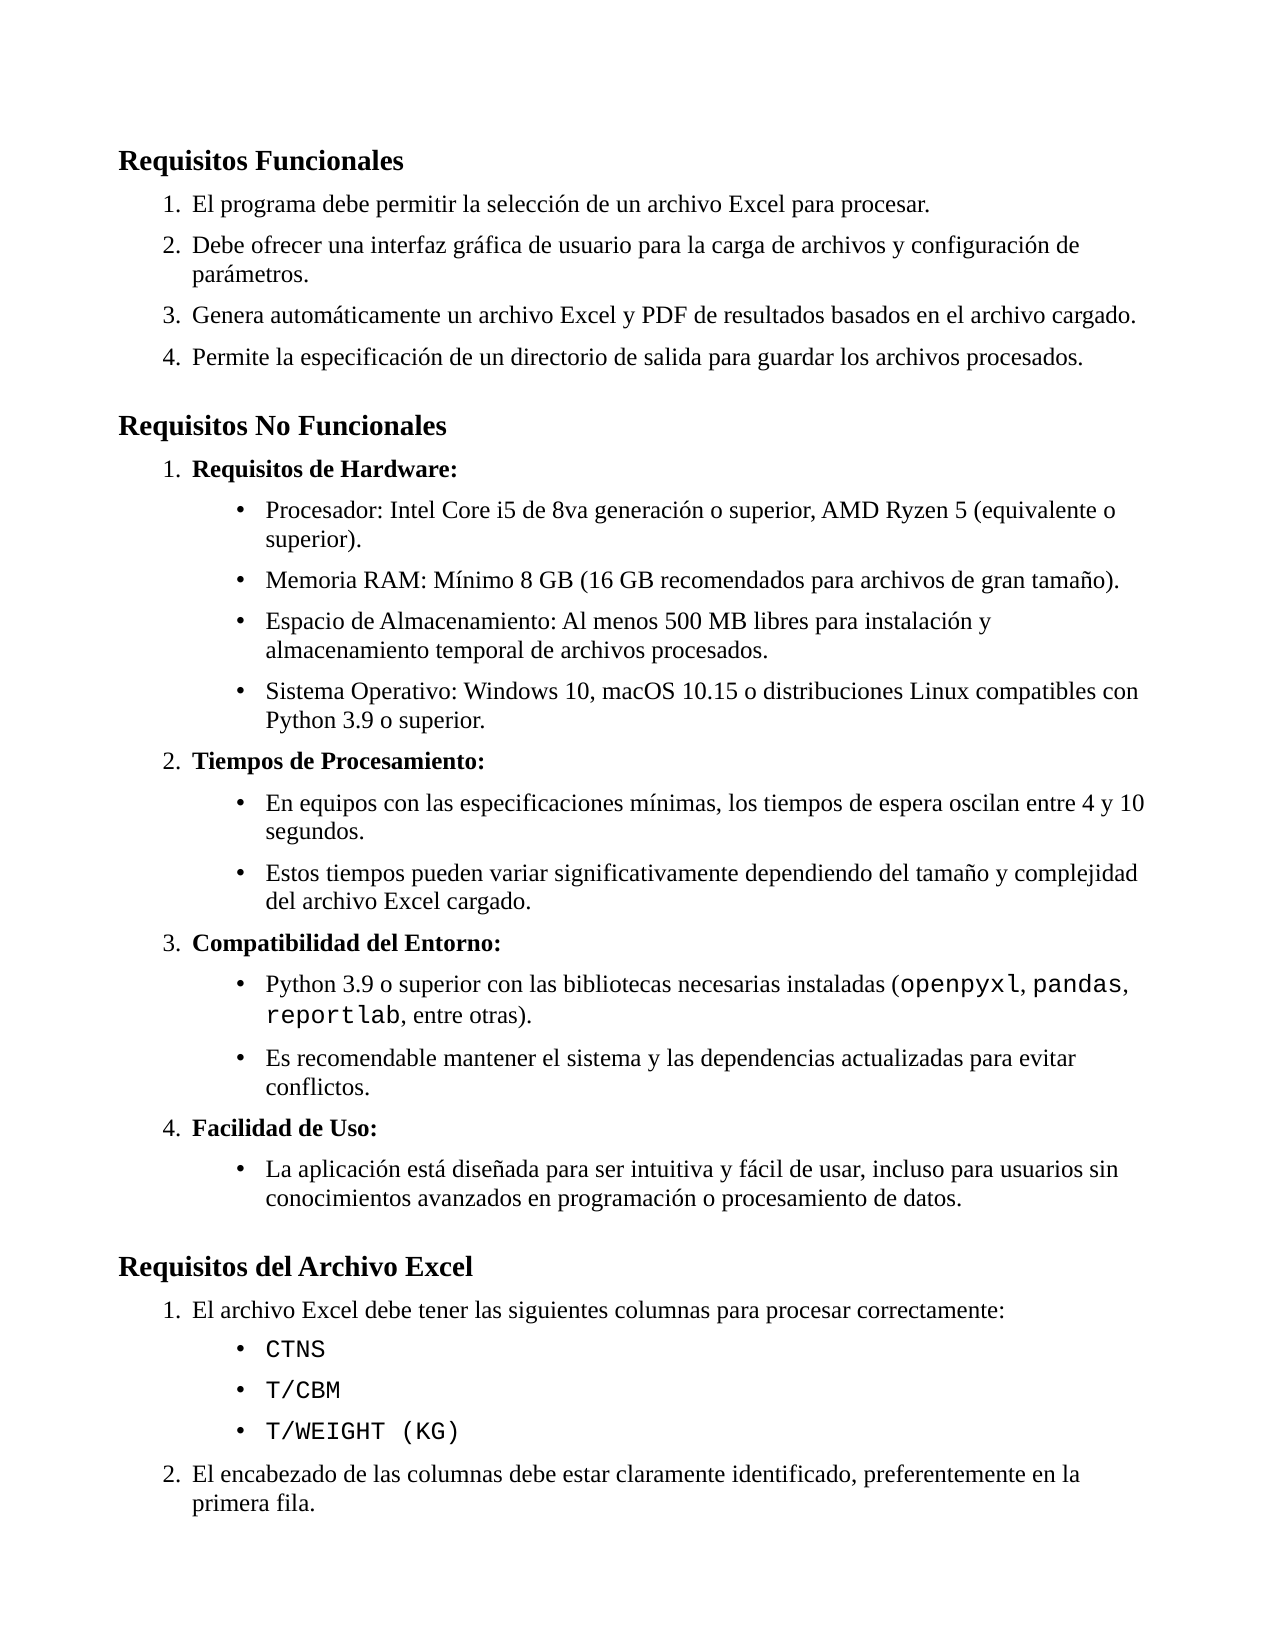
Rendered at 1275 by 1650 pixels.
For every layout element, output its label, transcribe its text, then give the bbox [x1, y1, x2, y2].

list En equipos con las especificaciones mínimas, los tiempos de espera oscilan entre 4 y 10 segundos. [236, 788, 1157, 845]
list Espacio de Almacenamiento: Al menos 500 MB libres para instalación y almacenamiento temporal de archivos procesados. [236, 606, 1157, 664]
list El encabezado de las columnas debe estar claramente identificado, preferentemente en la primera fila. [162, 1459, 1157, 1517]
list Tiempos de Procesamiento: [162, 746, 1157, 775]
subtitle Requisitos del Archivo Excel [118, 1249, 1157, 1283]
list Sistema Operativo: Windows 10, macOS 10.15 o distribuciones Linux compatibles con Python 3.9 o superior. [236, 676, 1157, 734]
list T/WEIGHT (KG) [236, 1418, 1157, 1447]
list El archivo Excel debe tener las siguientes columnas para procesar correctamente: [162, 1295, 1157, 1324]
subtitle Requisitos No Funcionales [118, 408, 1157, 441]
list Requisitos de Hardware: [162, 454, 1157, 483]
list Debe ofrecer una interfaz gráfica de usuario para la carga de archivos y configuración de parámetros. [162, 230, 1157, 288]
list Compatibilidad del Entorno: [162, 928, 1157, 956]
list Facilidad de Uso: [162, 1113, 1157, 1142]
list CTNS [236, 1337, 1157, 1365]
list Es recomendable mantener el sistema y las dependencias actualizadas para evitar conflictos. [236, 1043, 1157, 1101]
list Estos tiempos pueden variar significativamente dependiendo del tamaño y complejidad del archivo Excel cargado. [236, 858, 1157, 915]
list Permite la especificación de un directorio de salida para guardar los archivos procesados. [162, 342, 1157, 370]
list Genera automáticamente un archivo Excel y PDF de resultados basados en el archivo cargado. [162, 300, 1157, 329]
list Python 3.9 o superior con las bibliotecas necesarias instaladas (openpyxl, pandas, reportlab, entre otras). [236, 969, 1157, 1031]
list El programa debe permitir la selección de un archivo Excel para procesar. [162, 189, 1157, 218]
list La aplicación está diseñada para ser intuitiva y fácil de usar, incluso para usuarios sin conocimientos avanzados en programación o procesamiento de datos. [236, 1154, 1157, 1212]
list Procesador: Intel Core i5 de 8va generación o superior, AMD Ryzen 5 (equivalente o superior). [236, 495, 1157, 553]
subtitle Requisitos Funcionales [118, 143, 1157, 177]
list T/CBM [236, 1377, 1157, 1406]
list Memoria RAM: Mínimo 8 GB (16 GB recomendados para archivos de gran tamaño). [236, 565, 1157, 594]
